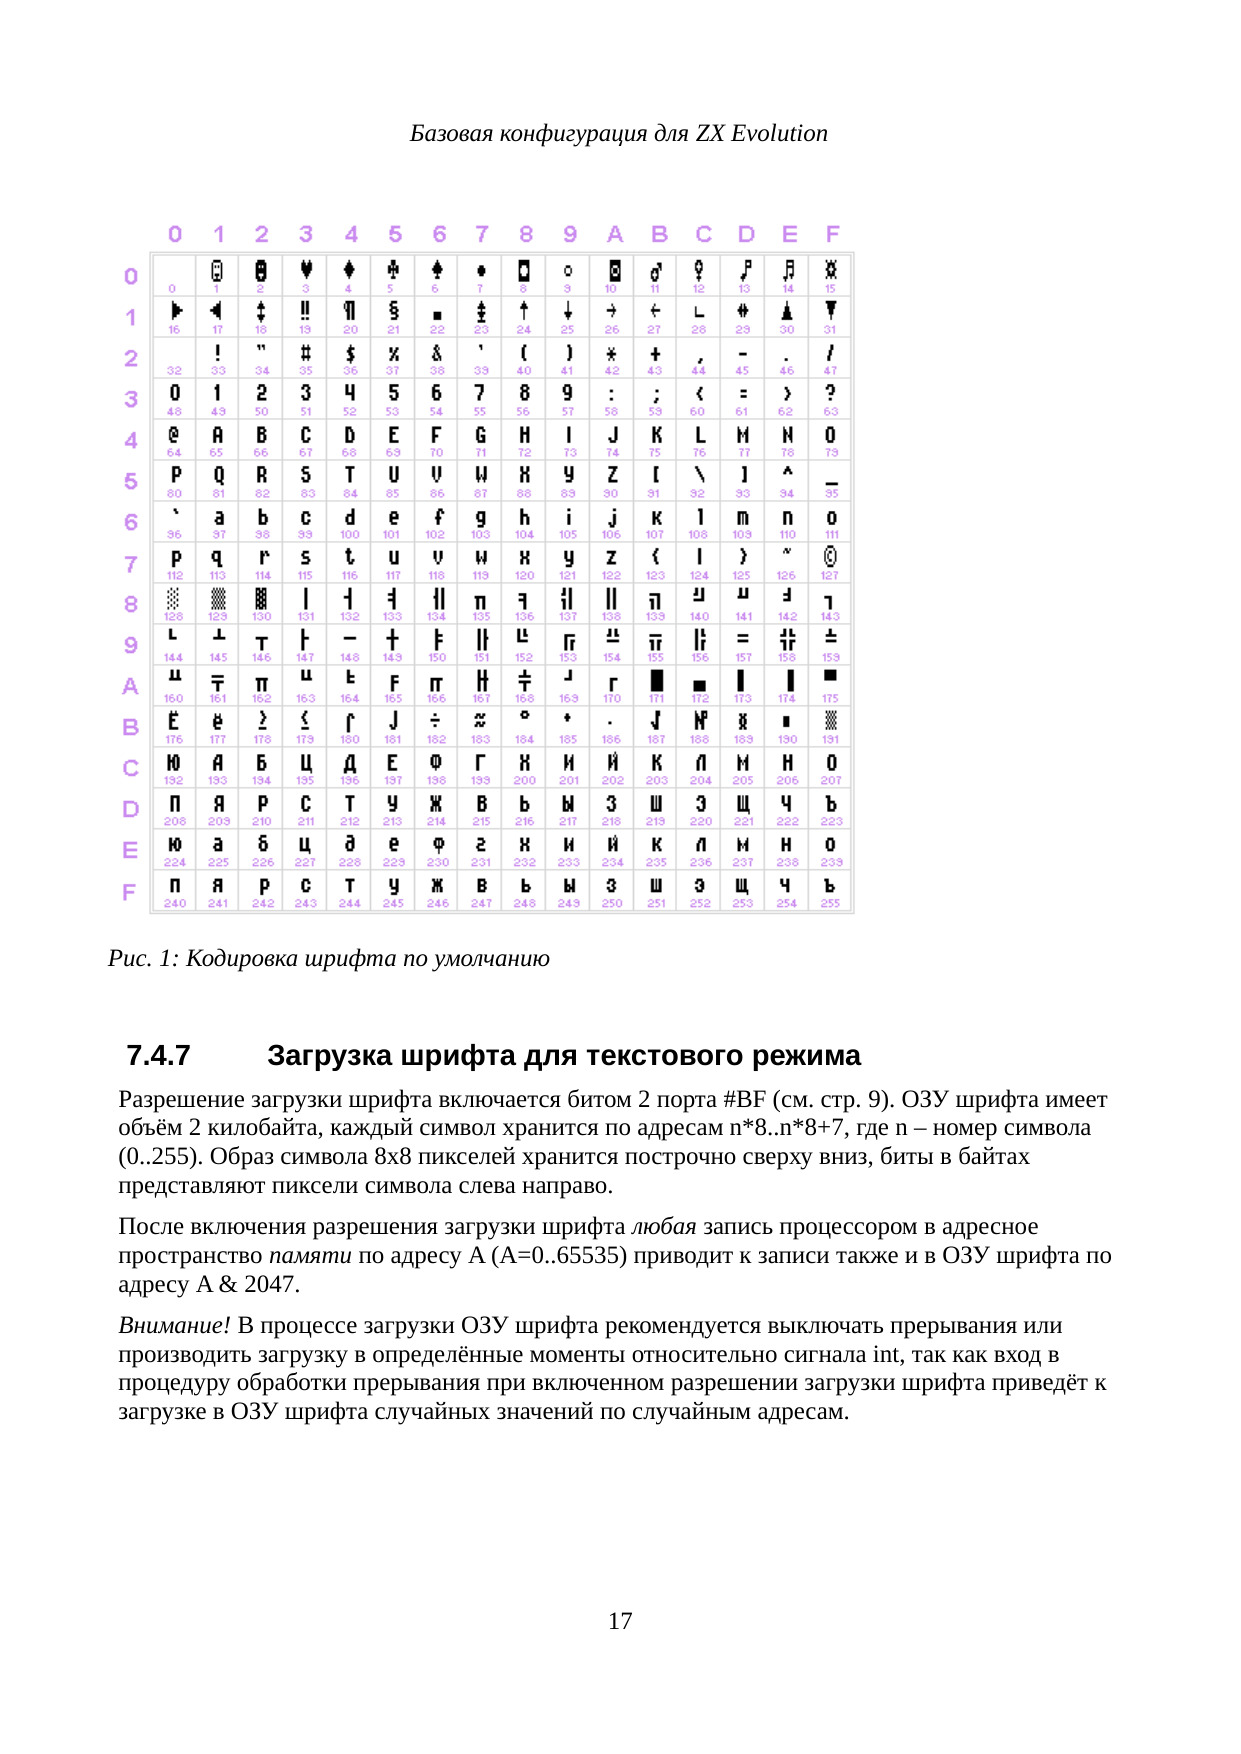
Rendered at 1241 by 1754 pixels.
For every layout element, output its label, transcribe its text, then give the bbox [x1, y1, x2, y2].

text Внимание! В процессе загрузки ОЗУ шрифта рекомендуется выключать прерывания или производить загрузку в определённые моменты относительно сигнала int, так как вход в процедуру обработки прерывания при включенном разрешении загрузки шрифта приведёт к загрузке в ОЗУ шрифта случайных значений по случайным адресам. [118, 1310, 1122, 1425]
text Рис. 1: Кодировка шрифта по умолчанию [108, 943, 860, 971]
text После включения разрешения загрузки шрифта любая запись процессором в адресное пространство памяти по адресу A (A=0..65535) приводит к записи также и в ОЗУ шрифта по адресу A & 2047. [118, 1211, 1122, 1297]
subtitle Загрузка шрифта для текстового режима [118, 1038, 1122, 1071]
picture [107, 189, 861, 943]
text Разрешение загрузки шрифта включается битом 2 порта #BF (см. стр. 9). ОЗУ шрифта имеет объём 2 килобайта, каждый символ хранится по адресам n*8..n*8+7, где n – номер символа (0..255). Образ символа 8х8 пикселей хранится построчно сверху вниз, биты в байтах представляют пиксели символа слева направо. [118, 1084, 1122, 1199]
